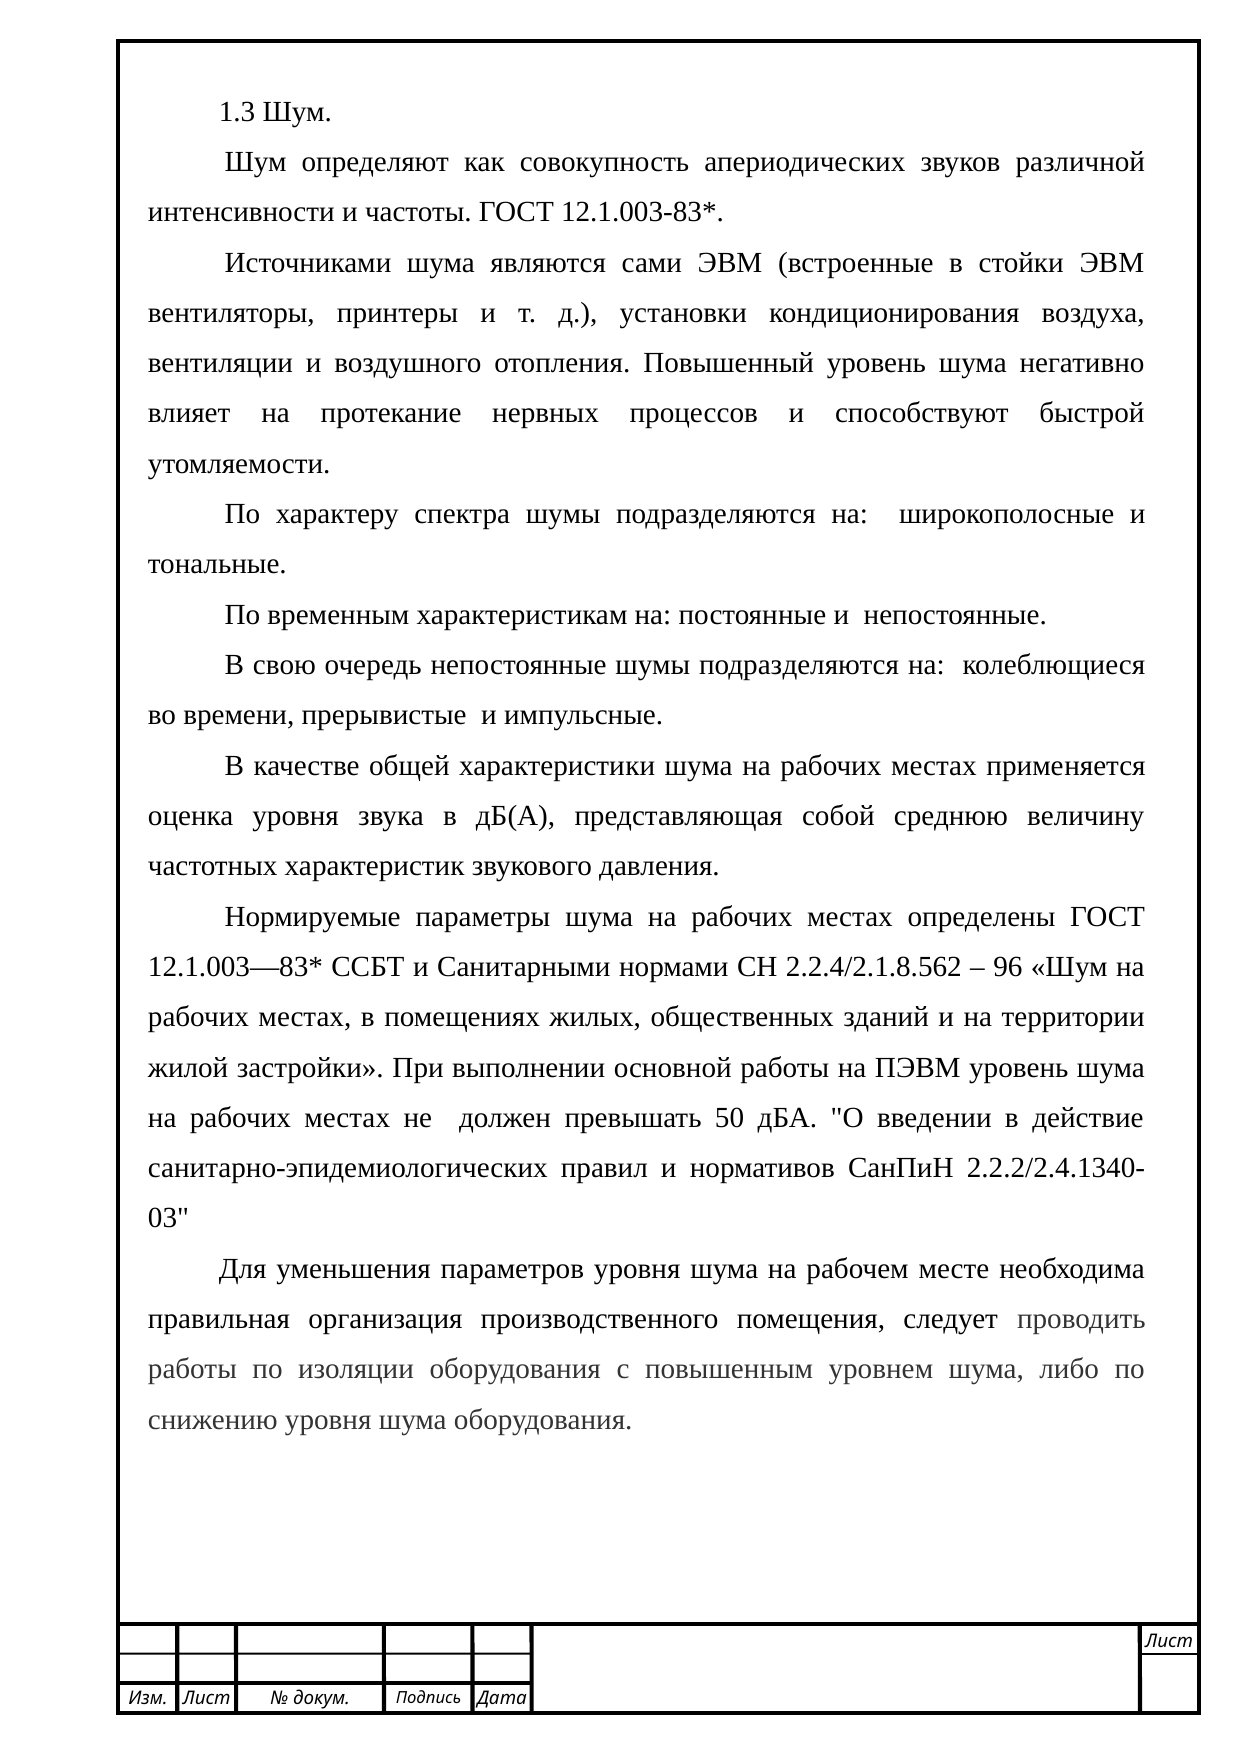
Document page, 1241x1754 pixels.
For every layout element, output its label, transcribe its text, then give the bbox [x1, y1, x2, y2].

text В свою оче­редь непостоянные шумы подраз­деляются на: колеблющиеся во вре­мени, прерывистые и импульсные. [148, 647, 1146, 731]
text 1.3 Шум. [148, 94, 1146, 127]
text В качестве общей характеристи­ки шума на рабочих местах приме­няется оценка уровня звука в дБ(А), представляющая собой среднюю величину частотных характеристик звукового давления. [148, 748, 1146, 882]
text По характеру спектра шумы под­разделяются на: широкополосные и тональные. [148, 496, 1146, 580]
text Шум определяют как совокупность апериодических звуков различной интенсивности и частоты. ГОСТ 12.1.003-83*. [148, 144, 1146, 228]
text Источниками шума являются сами ЭВМ (встроенные в стойки ЭВМ вентиляторы, принтеры и т. д.), установки кондиционирования воздуха, вентиляции и воздушного отопления. Повышенный уровень шума негативно влияет на протекание нервных процессов и способствуют быстрой утомляемости. [148, 245, 1146, 479]
text Нормируемые параметры шума на рабочих местах определены ГОСТ 12.1.003—83* ССБТ и Санитарными нормами СН 2.2.4/2.1.8.562 – 96 «Шум на рабочих местах, в помещениях жилых, общественных зданий и на территории жилой застройки». При выполнении основной работы на ПЭВМ уровень шума на рабочих местах не должен превышать 50 дБА. "О введении в действие санитарно-эпидемиологических правил и нормативов СанПиН 2.2.2/2.4.1340-03" [148, 899, 1146, 1234]
text По временным характеристикам на: постоян­ные и непостоянные. [148, 597, 1146, 630]
text Для уменьшения параметров уровня шума на рабочем месте необходима правильная организация производственного помещения, следует проводить работы по изоляции оборудования с повышенным уровнем шума, либо по снижению уровня шума оборудования. [148, 1251, 1146, 1435]
